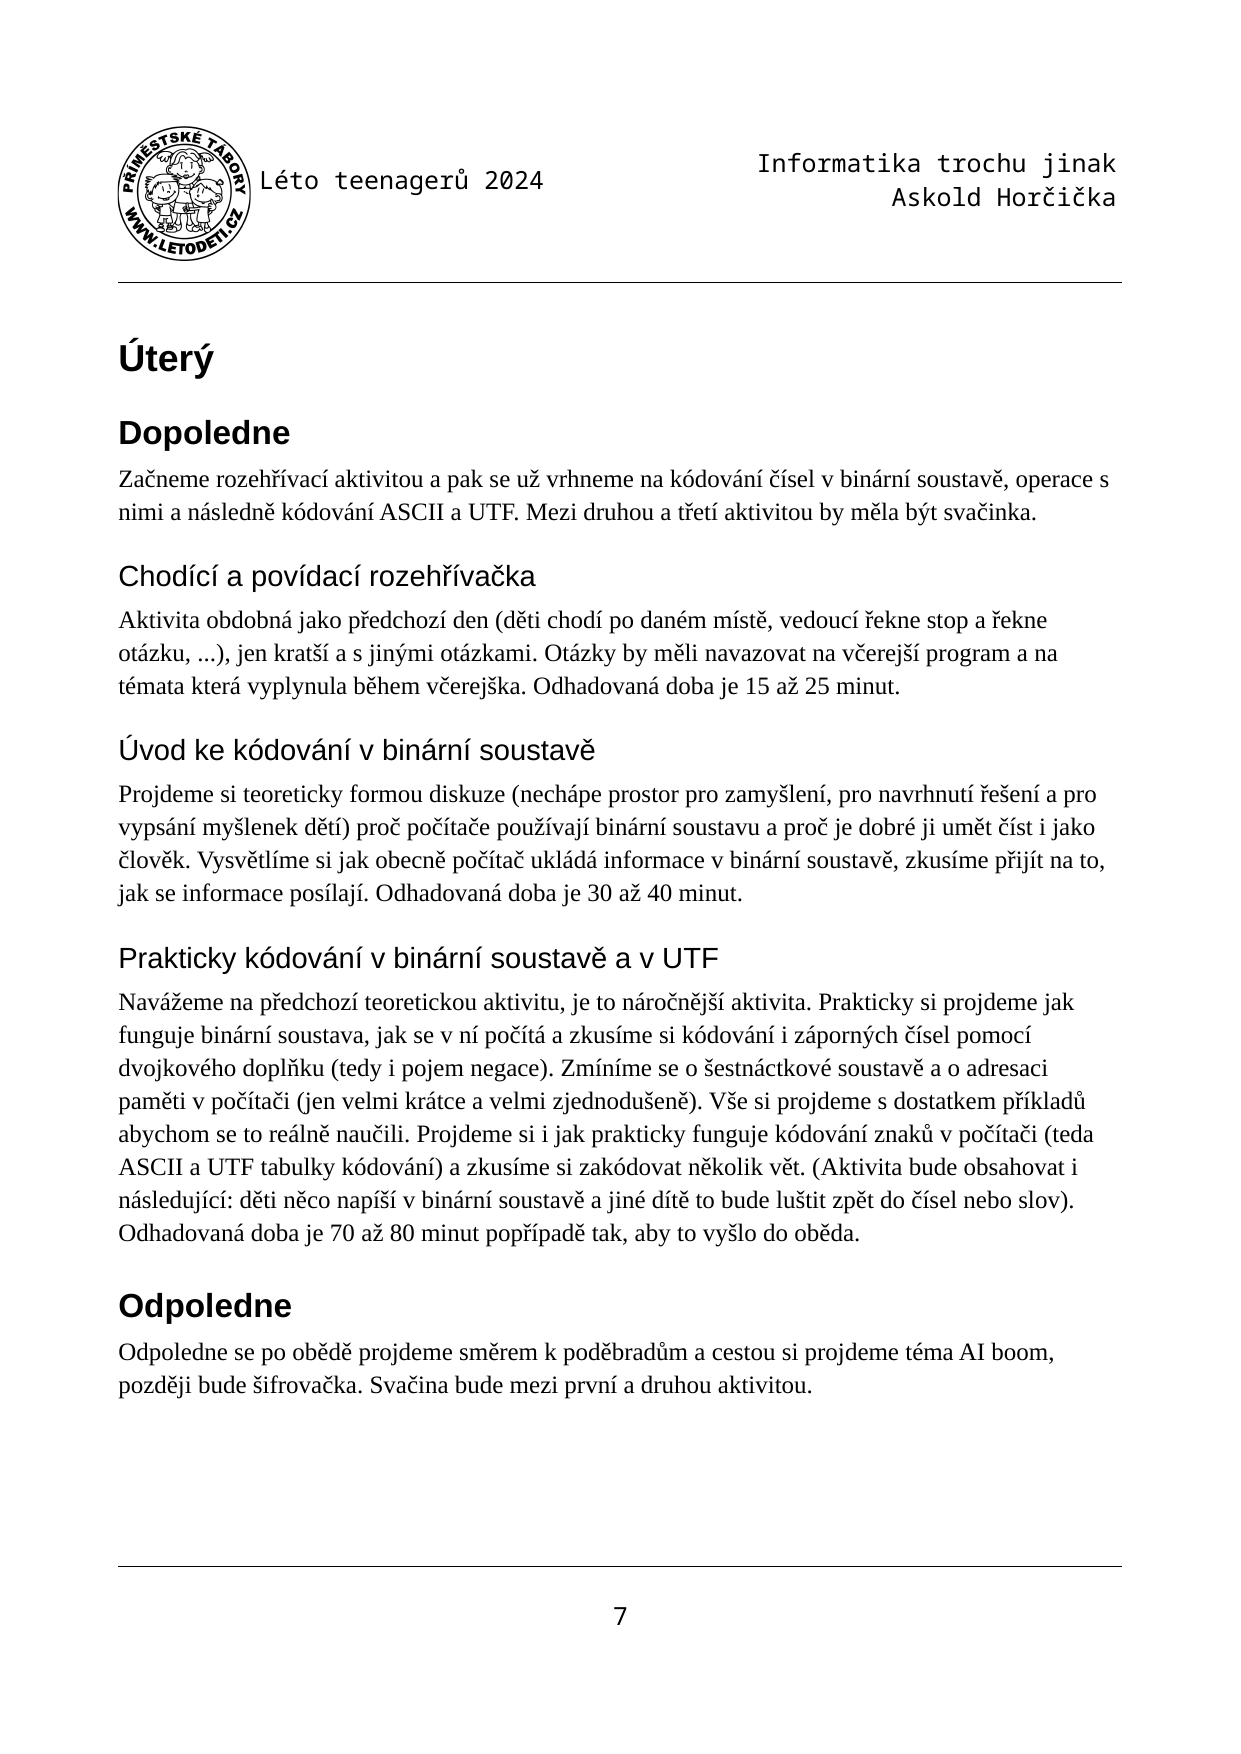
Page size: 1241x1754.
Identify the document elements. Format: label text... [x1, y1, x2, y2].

subtitle Dopoledne [118, 413, 1122, 451]
text Odpoledne se po obědě projdeme směrem k poděbradům a cestou si projdeme téma AI boom, později bude šifrovačka. Svačina bude mezi první a druhou aktivitou. [118, 1337, 1122, 1399]
text Projdeme si teoreticky formou diskuze (nechápe prostor pro zamyšlení, pro navrhnutí řešení a pro vypsání myšlenek dětí) proč počítače používají binární soustavu a proč je dobré ji umět číst i jako člověk. Vysvětlíme si jak obecně počítač ukládá informace v binární soustavě, zkusíme přijít na to, jak se informace posílají. Odhadovaná doba je 30 až 40 minut. [118, 779, 1122, 907]
subtitle Prakticky kódování v binární soustavě a v UTF [118, 941, 1122, 974]
text Začneme rozehřívací aktivitou a pak se už vrhneme na kódování čísel v binární soustavě, operace s nimi a následně kódování ASCII a UTF. Mezi druhou a třetí aktivitou by měla být svačinka. [118, 464, 1122, 526]
subtitle Úterý [118, 336, 1122, 379]
picture [117, 125, 251, 261]
subtitle Chodící a povídací rozehřívačka [118, 559, 1122, 593]
subtitle Odpoledne [118, 1286, 1122, 1325]
subtitle Úvod ke kódování v binární soustavě [118, 733, 1122, 767]
text Aktivita obdobná jako předchozí den (děti chodí po daném místě, vedoucí řekne stop a řekne otázku, ...), jen kratší a s jinými otázkami. Otázky by měli navazovat na včerejší program a na témata která vyplynula během včerejška. Odhadovaná doba je 15 až 25 minut. [118, 605, 1122, 700]
text Navážeme na předchozí teoretickou aktivitu, je to náročnější aktivita. Prakticky si projdeme jak funguje binární soustava, jak se v ní počítá a zkusíme si kódování i záporných čísel pomocí dvojkového doplňku (tedy i pojem negace). Zmíníme se o šestnáctkové soustavě a o adresaci paměti v počítači (jen velmi krátce a velmi zjednodušeně). Vše si projdeme s dostatkem příkladů abychom se to reálně naučili. Projdeme si i jak prakticky funguje kódování znaků v počítači (teda ASCII a UTF tabulky kódování) a zkusíme si zakódovat několik vět. (Aktivita bude obsahovat i následující: děti něco napíší v binární soustavě a jiné dítě to bude luštit zpět do čísel nebo slov). Odhadovaná doba je 70 až 80 minut popřípadě tak, aby to vyšlo do oběda. [118, 987, 1122, 1247]
